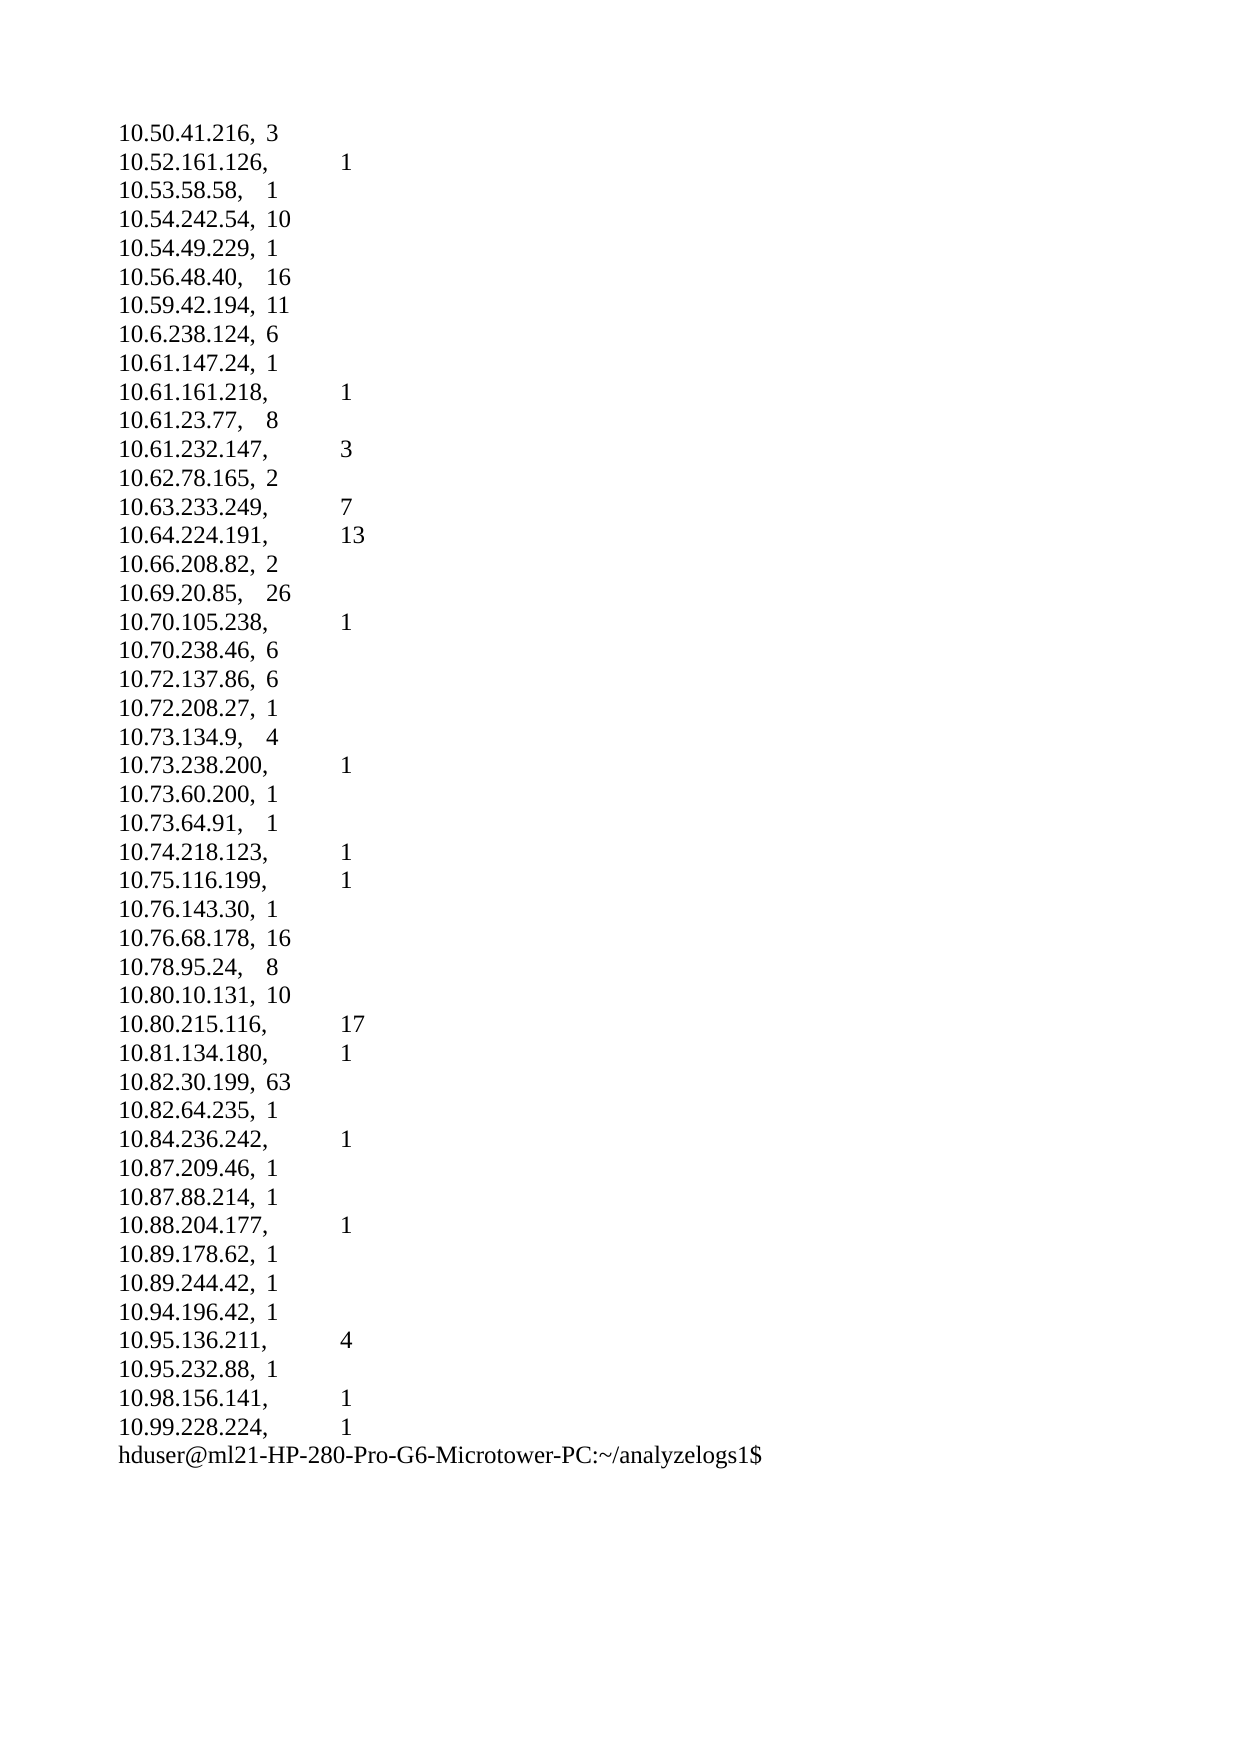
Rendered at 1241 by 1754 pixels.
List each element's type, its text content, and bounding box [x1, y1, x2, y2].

text 10.74.218.123, 1 [118, 837, 1122, 866]
text 10.54.242.54, 10 [118, 204, 1122, 233]
text 10.76.143.30, 1 [118, 894, 1122, 923]
text 10.76.68.178, 16 [118, 923, 1122, 952]
text 10.59.42.194, 11 [118, 291, 1122, 319]
text 10.94.196.42, 1 [118, 1297, 1122, 1326]
text 10.72.137.86, 6 [118, 664, 1122, 693]
text 10.98.156.141, 1 [118, 1383, 1122, 1412]
text 10.70.105.238, 1 [118, 607, 1122, 636]
text 10.88.204.177, 1 [118, 1211, 1122, 1239]
text 10.81.134.180, 1 [118, 1038, 1122, 1067]
text hduser@ml21-HP-280-Pro-G6-Microtower-PC:~/analyzelogs1$ [118, 1441, 1122, 1469]
text 10.61.161.218, 1 [118, 377, 1122, 406]
text 10.6.238.124, 6 [118, 319, 1122, 348]
text 10.78.95.24, 8 [118, 952, 1122, 981]
text 10.82.64.235, 1 [118, 1096, 1122, 1124]
text 10.73.238.200, 1 [118, 751, 1122, 779]
text 10.61.23.77, 8 [118, 406, 1122, 434]
text 10.54.49.229, 1 [118, 233, 1122, 262]
text 10.56.48.40, 16 [118, 262, 1122, 291]
text 10.52.161.126, 1 [118, 147, 1122, 176]
text 10.69.20.85, 26 [118, 578, 1122, 607]
text 10.73.134.9, 4 [118, 722, 1122, 751]
text 10.95.232.88, 1 [118, 1354, 1122, 1383]
text 10.66.208.82, 2 [118, 549, 1122, 578]
text 10.73.64.91, 1 [118, 808, 1122, 837]
text 10.70.238.46, 6 [118, 636, 1122, 664]
text 10.87.88.214, 1 [118, 1182, 1122, 1211]
text 10.64.224.191, 13 [118, 521, 1122, 549]
text 10.80.10.131, 10 [118, 981, 1122, 1009]
text 10.87.209.46, 1 [118, 1153, 1122, 1182]
text 10.82.30.199, 63 [118, 1067, 1122, 1096]
text 10.99.228.224, 1 [118, 1412, 1122, 1441]
text 10.63.233.249, 7 [118, 492, 1122, 521]
text 10.80.215.116, 17 [118, 1009, 1122, 1038]
text 10.53.58.58, 1 [118, 176, 1122, 204]
text 10.62.78.165, 2 [118, 463, 1122, 492]
text 10.61.147.24, 1 [118, 348, 1122, 377]
text 10.61.232.147, 3 [118, 434, 1122, 463]
text 10.84.236.242, 1 [118, 1124, 1122, 1153]
text 10.95.136.211, 4 [118, 1326, 1122, 1354]
text 10.72.208.27, 1 [118, 693, 1122, 722]
text 10.73.60.200, 1 [118, 779, 1122, 808]
text 10.75.116.199, 1 [118, 866, 1122, 894]
text 10.50.41.216, 3 [118, 118, 1122, 147]
text 10.89.244.42, 1 [118, 1268, 1122, 1297]
text 10.89.178.62, 1 [118, 1239, 1122, 1268]
